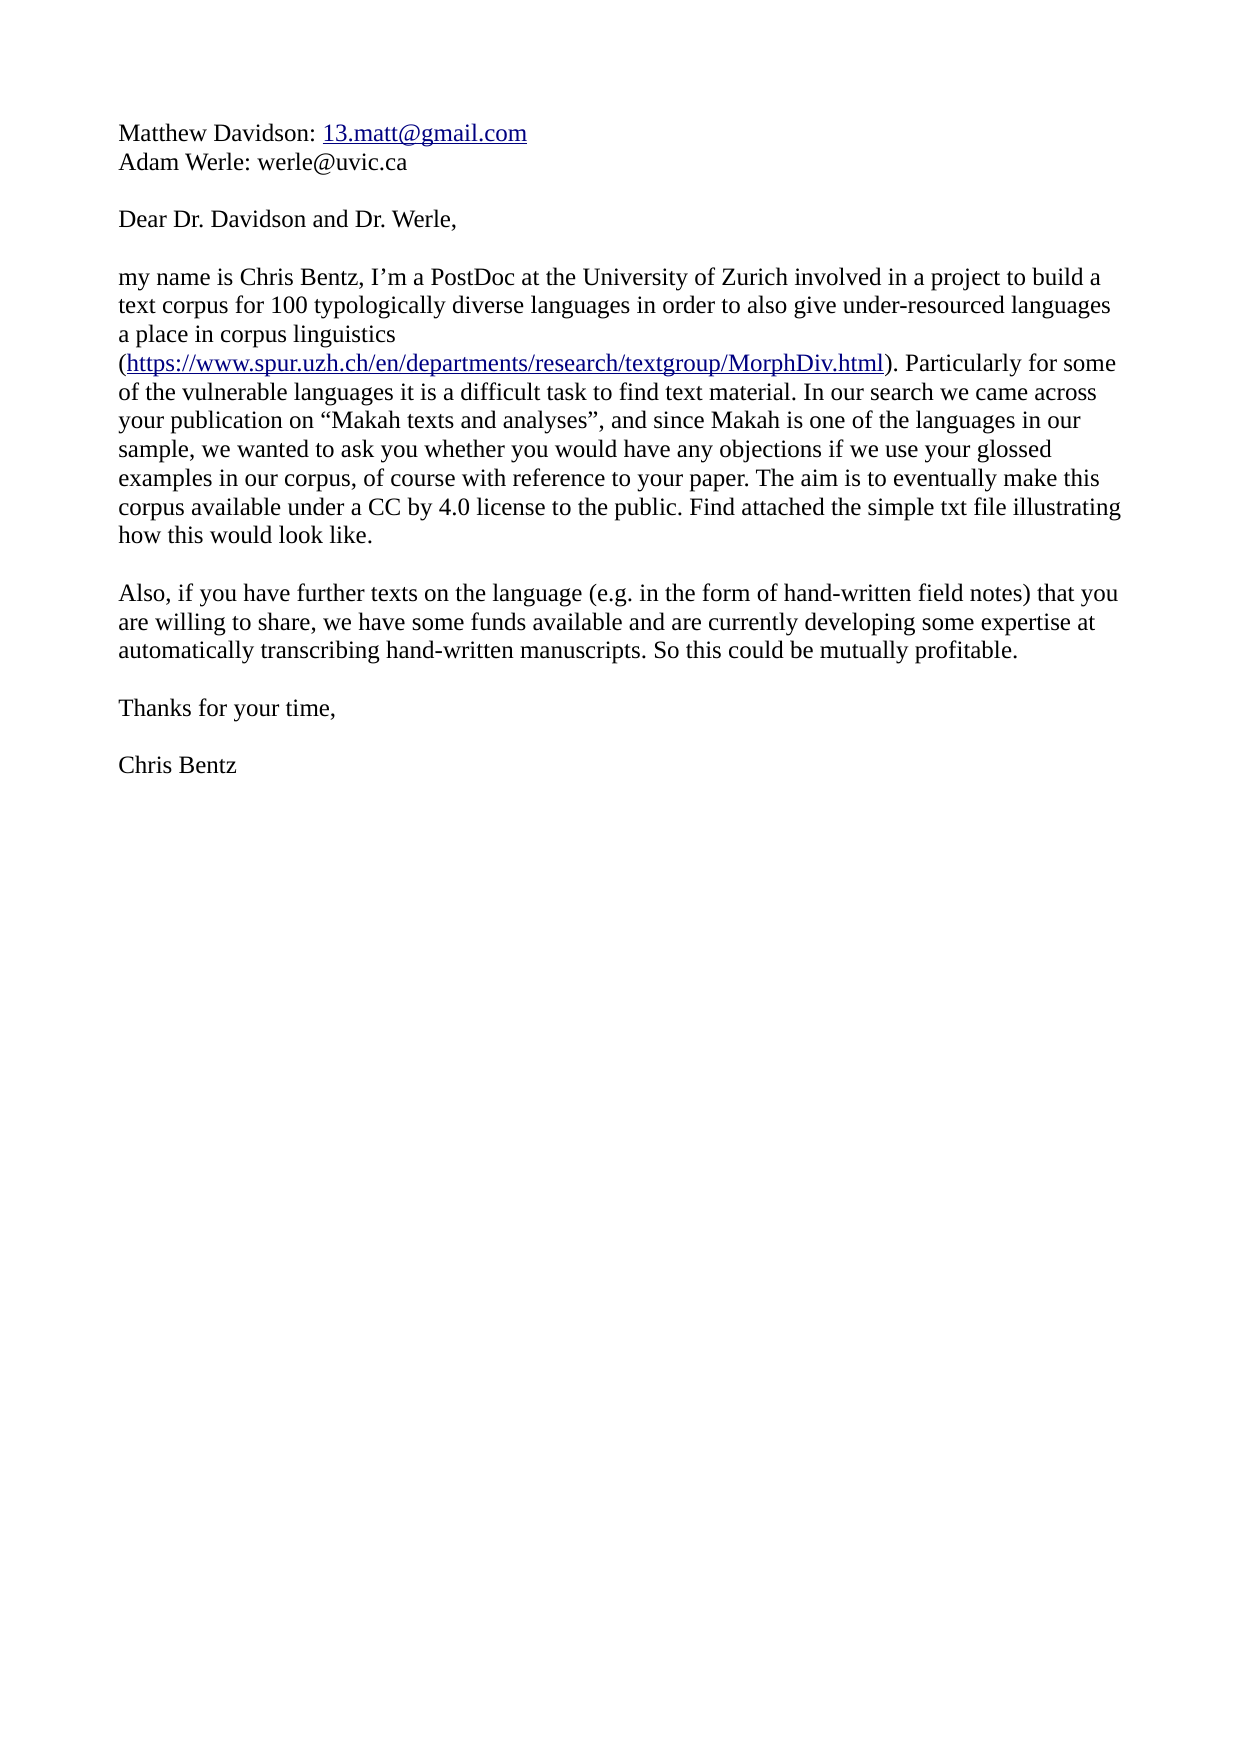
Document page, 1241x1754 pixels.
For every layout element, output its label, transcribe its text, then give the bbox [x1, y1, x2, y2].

text Dear Dr. Davidson and Dr. Werle, [118, 204, 1122, 233]
text Thanks for your time, [118, 693, 1122, 722]
text my name is Chris Bentz, I’m a PostDoc at the University of Zurich involved in a project to build a text corpus for 100 typologically diverse languages in order to also give under-resourced languages a place in corpus linguistics (https://www.spur.uzh.ch/en/departments/research/textgroup/MorphDiv.html). Particularly for some of the vulnerable languages it is a difficult task to find text material. In our search we came across your publication on “Makah texts and analyses”, and since Makah is one of the languages in our sample, we wanted to ask you whether you would have any objections if we use your glossed examples in our corpus, of course with reference to your paper. The aim is to eventually make this corpus available under a CC by 4.0 license to the public. Find attached the simple txt file illustrating how this would look like. [118, 262, 1122, 549]
text Chris Bentz [118, 751, 1122, 779]
text Matthew Davidson: 13.matt@gmail.com [118, 118, 1122, 147]
text Adam Werle: werle@uvic.ca [118, 147, 1122, 176]
text Also, if you have further texts on the language (e.g. in the form of hand-written field notes) that you are willing to share, we have some funds available and are currently developing some expertise at automatically transcribing hand-written manuscripts. So this could be mutually profitable. [118, 578, 1122, 664]
